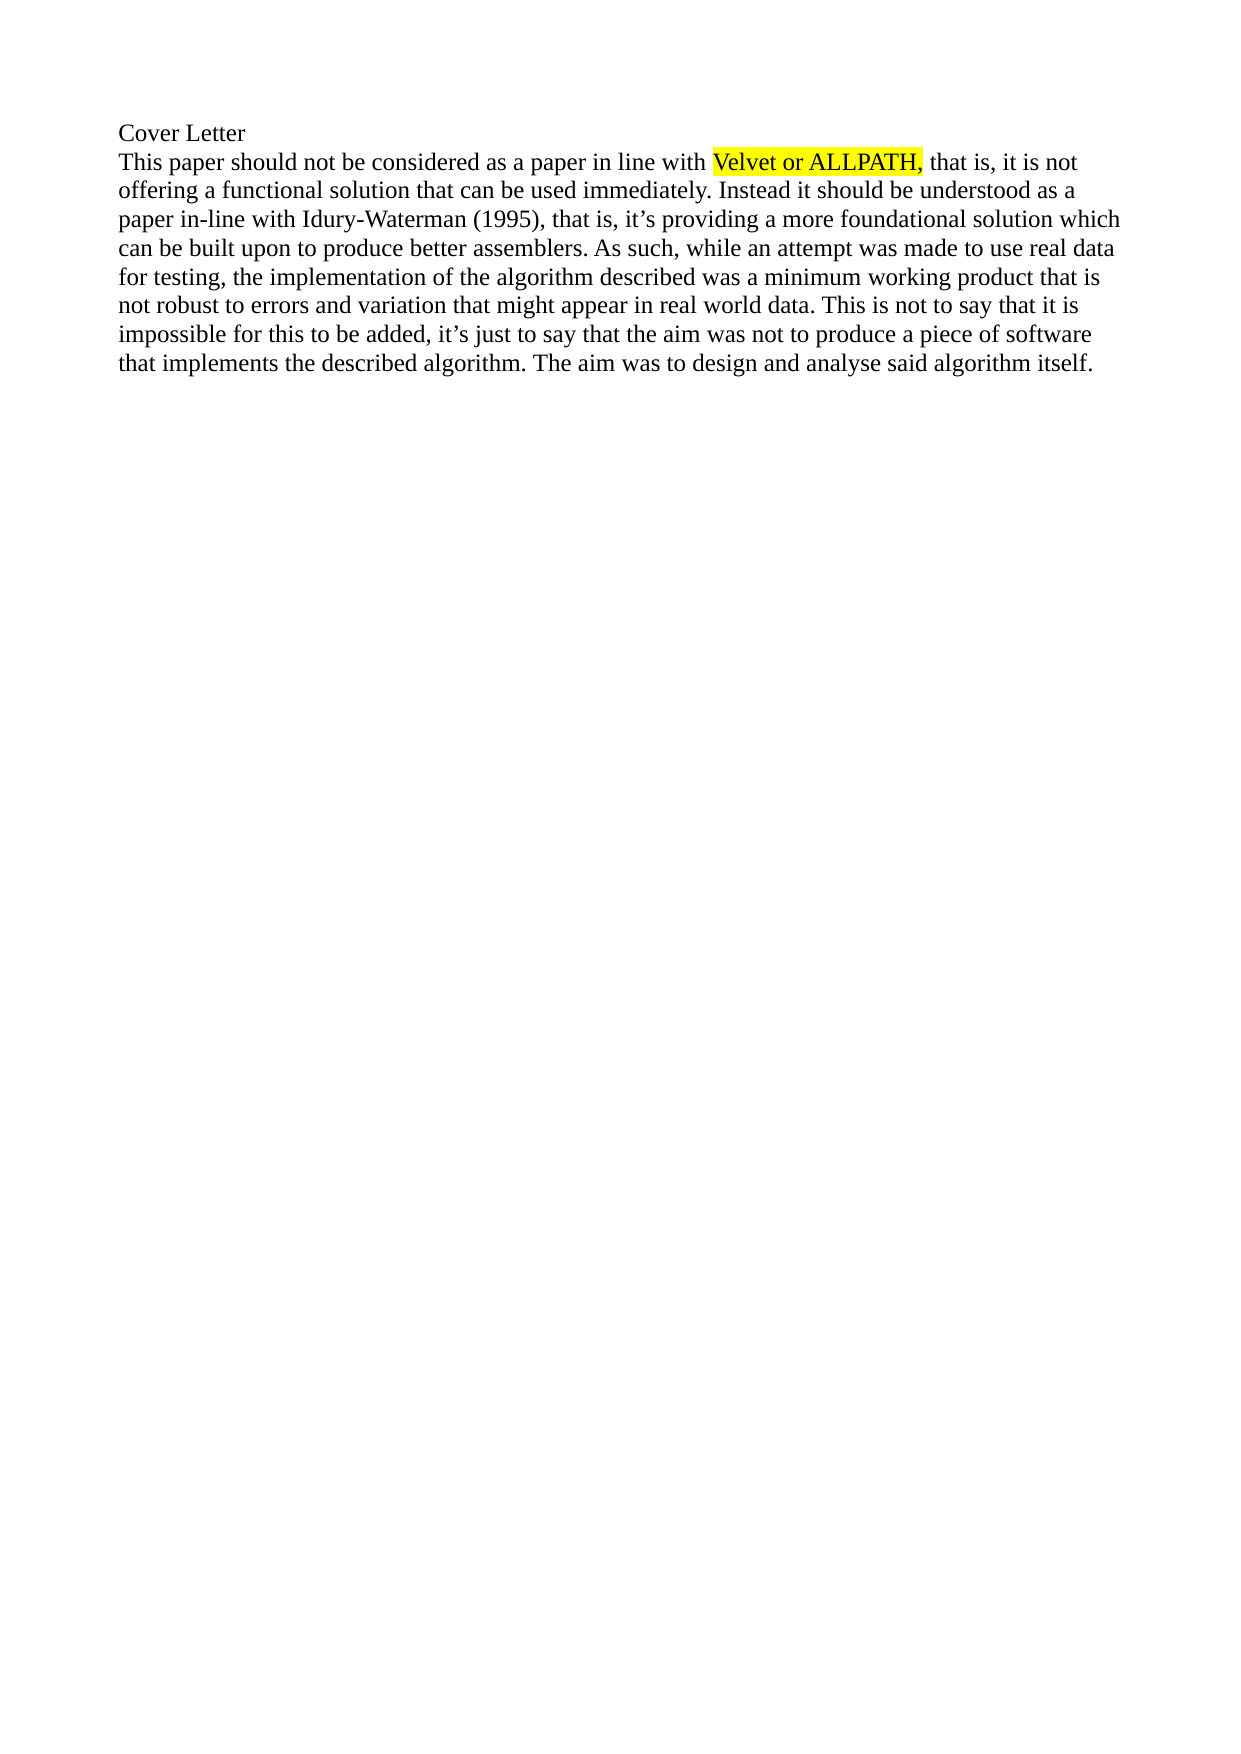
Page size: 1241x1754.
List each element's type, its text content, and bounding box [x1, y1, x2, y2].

text This paper should not be considered as a paper in line with Velvet or ALLPATH, that is, it is not offering a functional solution that can be used immediately. Instead it should be understood as a paper in-line with Idury-Waterman (1995), that is, it’s providing a more foundational solution which can be built upon to produce better assemblers. As such, while an attempt was made to use real data for testing, the implementation of the algorithm described was a minimum working product that is not robust to errors and variation that might appear in real world data. This is not to say that it is impossible for this to be added, it’s just to say that the aim was not to produce a piece of software that implements the described algorithm. The aim was to design and analyse said algorithm itself. [118, 147, 1122, 377]
text Cover Letter [118, 118, 1122, 147]
